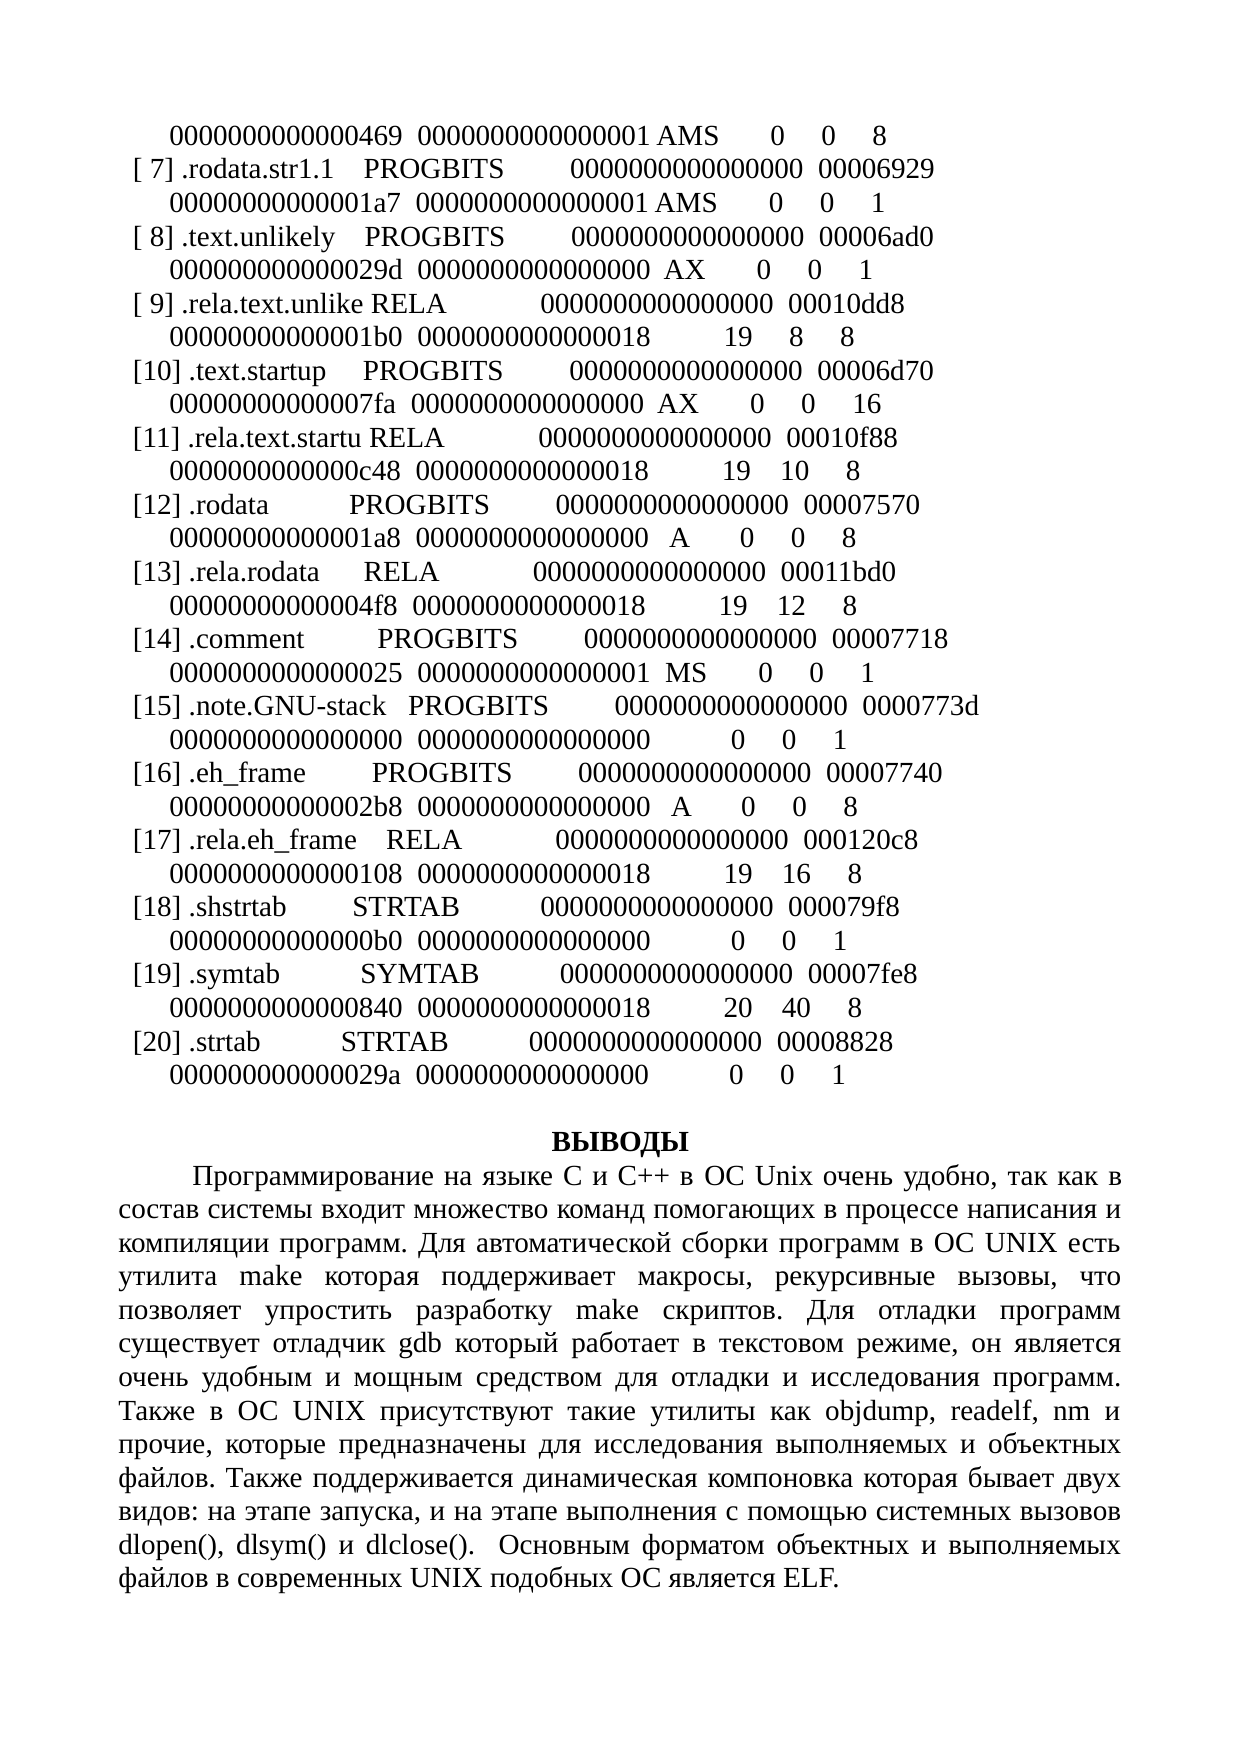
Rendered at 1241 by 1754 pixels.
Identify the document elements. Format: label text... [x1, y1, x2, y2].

text [ 8] .text.unlikely PROGBITS 0000000000000000 00006ad0 [118, 219, 1122, 252]
text [ 7] .rodata.str1.1 PROGBITS 0000000000000000 00006929 [118, 152, 1122, 185]
text 000000000000029a 0000000000000000 0 0 1 [118, 1057, 1122, 1091]
text [18] .shstrtab STRTAB 0000000000000000 000079f8 [118, 889, 1122, 923]
text [20] .strtab STRTAB 0000000000000000 00008828 [118, 1024, 1122, 1057]
text 00000000000002b8 0000000000000000 A 0 0 8 [118, 789, 1122, 822]
text [17] .rela.eh_frame RELA 0000000000000000 000120c8 [118, 822, 1122, 856]
text 0000000000000469 0000000000000001 AMS 0 0 8 [118, 118, 1122, 152]
text [11] .rela.text.startu RELA 0000000000000000 00010f88 [118, 420, 1122, 453]
text Программирование на языке С и С++ в OC Unix очень удобно, так как в состав системы входит множество команд помогающих в процессе написания и компиляции программ. Для автоматической сборки программ в ОС UNIX есть утилита make которая поддерживает макросы, рекурсивные вызовы, что позволяет упростить разработку make скриптов. Для отладки программ существует отладчик gdb который работает в текстовом режиме, он является очень удобным и мощным средством для отладки и исследования программ. Также в ОС UNIX присутствуют такие утилиты как objdump, readelf, nm и прочие, которые предназначены для исследования выполняемых и объектных файлов. Также поддерживается динамическая компоновка которая бывает двух видов: на этапе запуска, и на этапе выполнения с помощью системных вызовов dlopen(), dlsym() и dlclose(). Основным форматом объектных и выполняемых файлов в современных UNIX подобных ОС является ELF. [118, 1158, 1122, 1594]
text 00000000000000b0 0000000000000000 0 0 1 [118, 923, 1122, 957]
text 00000000000007fa 0000000000000000 AX 0 0 16 [118, 386, 1122, 420]
text [19] .symtab SYMTAB 0000000000000000 00007fe8 [118, 957, 1122, 990]
text 00000000000001a7 0000000000000001 AMS 0 0 1 [118, 185, 1122, 219]
text [13] .rela.rodata RELA 0000000000000000 00011bd0 [118, 554, 1122, 588]
text [16] .eh_frame PROGBITS 0000000000000000 00007740 [118, 755, 1122, 789]
text [ 9] .rela.text.unlike RELA 0000000000000000 00010dd8 [118, 286, 1122, 319]
text 000000000000029d 0000000000000000 AX 0 0 1 [118, 252, 1122, 286]
text ВЫВОДЫ [118, 1124, 1122, 1158]
text 0000000000000840 0000000000000018 20 40 8 [118, 990, 1122, 1024]
text 0000000000000c48 0000000000000018 19 10 8 [118, 453, 1122, 487]
text 0000000000000108 0000000000000018 19 16 8 [118, 856, 1122, 889]
text [14] .comment PROGBITS 0000000000000000 00007718 [118, 621, 1122, 655]
text 00000000000001b0 0000000000000018 19 8 8 [118, 319, 1122, 353]
text 00000000000004f8 0000000000000018 19 12 8 [118, 588, 1122, 621]
text 0000000000000000 0000000000000000 0 0 1 [118, 722, 1122, 755]
text [10] .text.startup PROGBITS 0000000000000000 00006d70 [118, 353, 1122, 386]
text 00000000000001a8 0000000000000000 A 0 0 8 [118, 521, 1122, 554]
text 0000000000000025 0000000000000001 MS 0 0 1 [118, 655, 1122, 688]
text [12] .rodata PROGBITS 0000000000000000 00007570 [118, 487, 1122, 521]
text [15] .note.GNU-stack PROGBITS 0000000000000000 0000773d [118, 688, 1122, 722]
